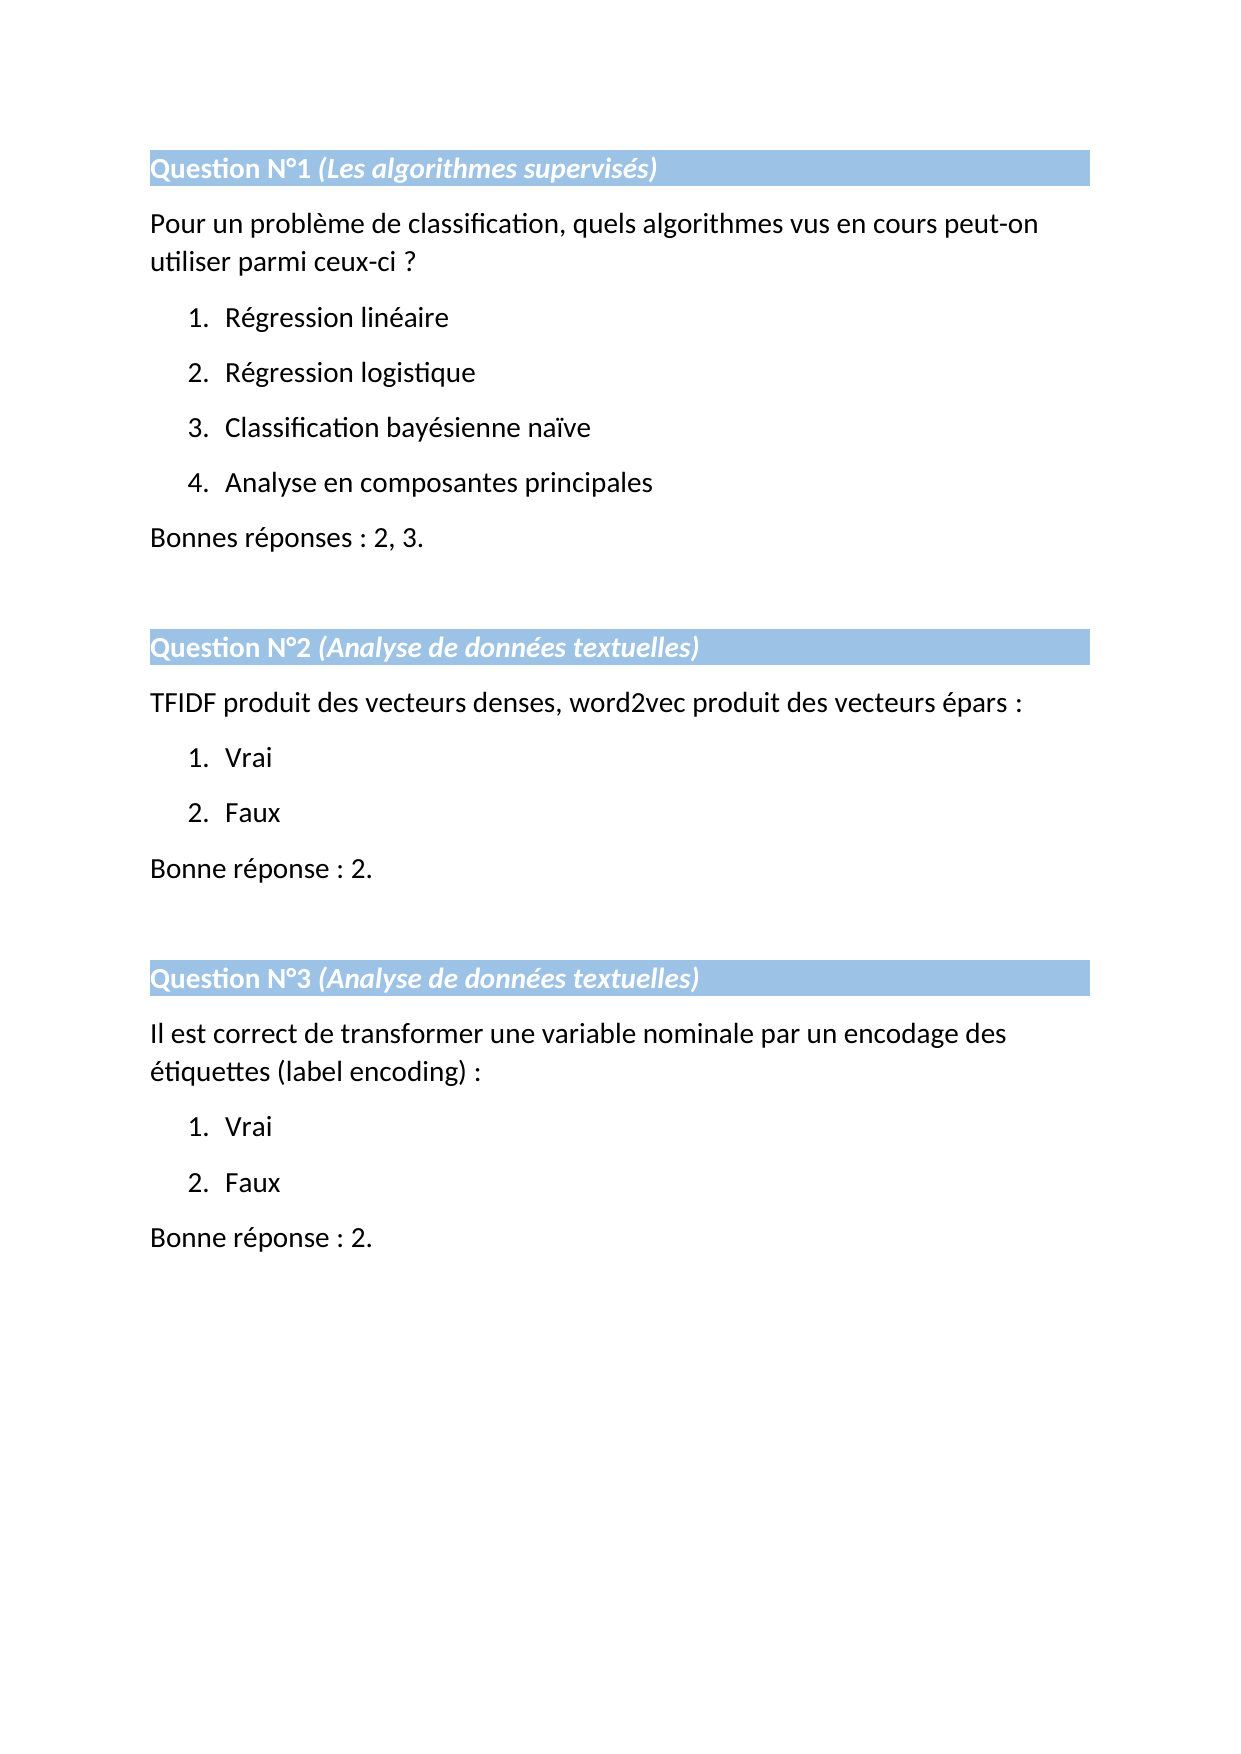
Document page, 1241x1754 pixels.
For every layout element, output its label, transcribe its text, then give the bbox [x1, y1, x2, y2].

text Question N°2 (Analyse de données textuelles) [150, 629, 1090, 665]
text Bonne réponse : 2. [150, 850, 1090, 885]
list Régression linéaire [187, 299, 1090, 334]
list Faux [187, 1164, 1090, 1199]
text Il est correct de transformer une variable nominale par un encodage des étiquettes (label encoding) : [150, 1015, 1090, 1089]
text Pour un problème de classification, quels algorithmes vus en cours peut-on utiliser parmi ceux-ci ? [150, 205, 1090, 279]
list Faux [187, 794, 1090, 830]
text Bonnes réponses : 2, 3. [150, 519, 1090, 555]
list Régression logistique [187, 354, 1090, 389]
list Classification bayésienne naïve [187, 409, 1090, 444]
list Vrai [187, 739, 1090, 775]
list Analyse en composantes principales [187, 464, 1090, 499]
text Question N°1 (Les algorithmes supervisés) [150, 150, 1090, 186]
list Vrai [187, 1108, 1090, 1144]
text Bonne réponse : 2. [150, 1219, 1090, 1254]
text Question N°3 (Analyse de données textuelles) [150, 960, 1090, 996]
text TFIDF produit des vecteurs denses, word2vec produit des vecteurs épars : [150, 684, 1090, 720]
